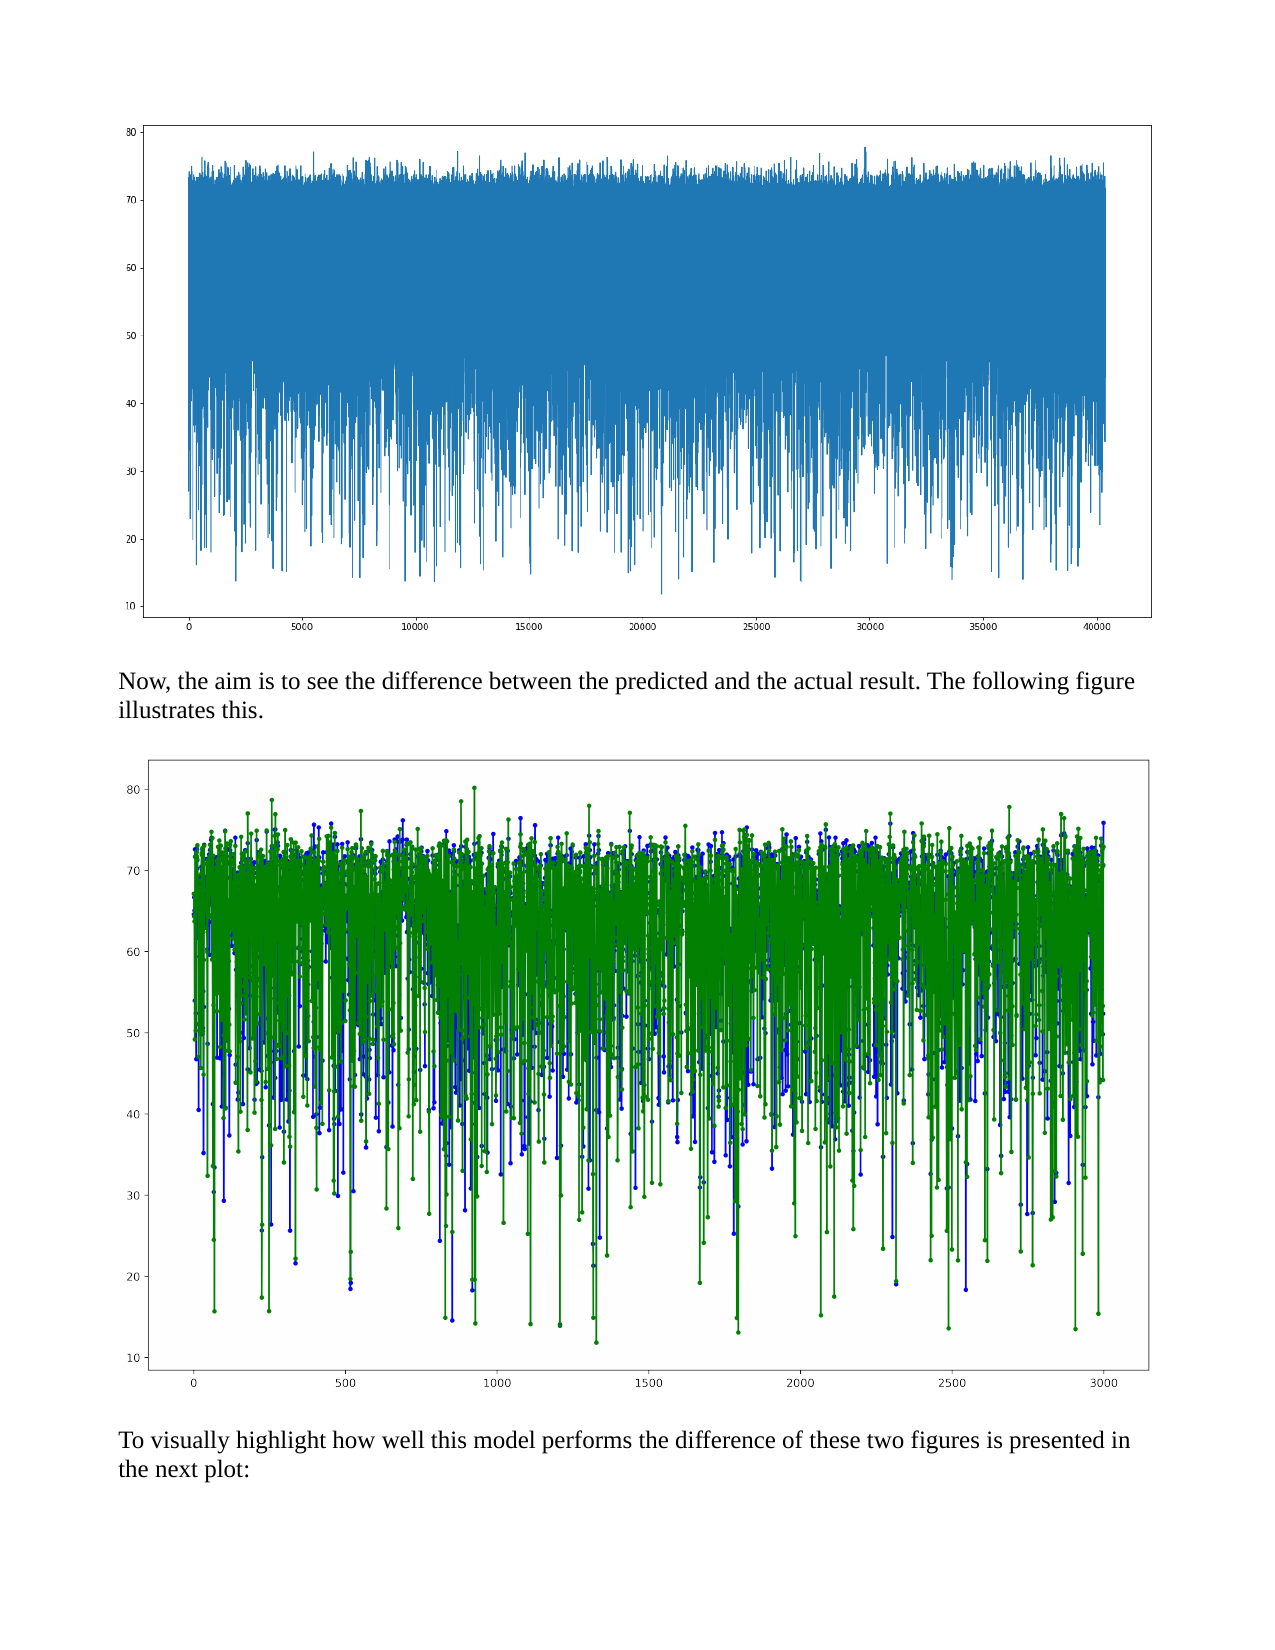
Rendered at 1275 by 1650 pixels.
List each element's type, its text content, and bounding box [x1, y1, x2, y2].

text To visually highlight how well this model performs the difference of these two figures is presented in the next plot: [118, 1425, 1157, 1482]
picture [118, 752, 1157, 1397]
picture [118, 118, 1157, 638]
text Now, the aim is to see the difference between the predicted and the actual result. The following figure illustrates this. [118, 666, 1157, 724]
